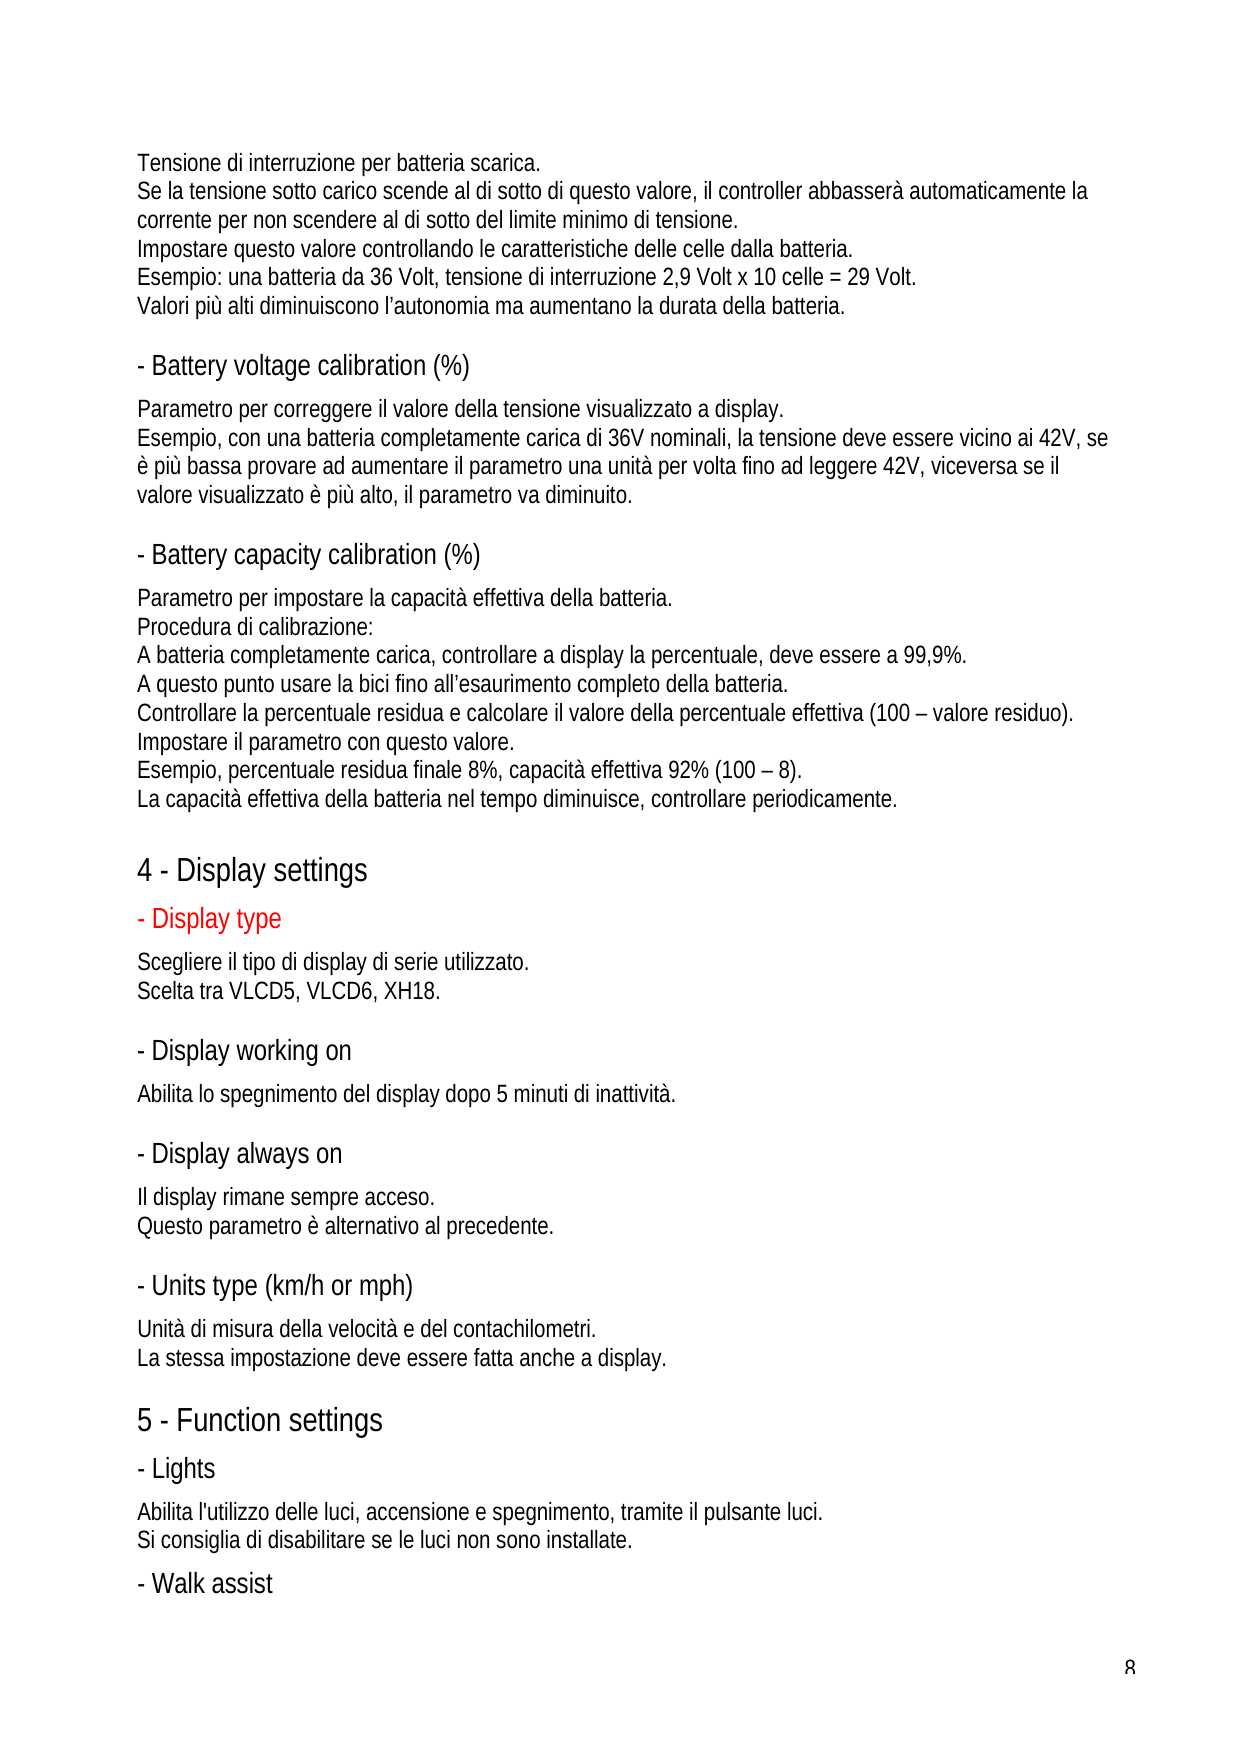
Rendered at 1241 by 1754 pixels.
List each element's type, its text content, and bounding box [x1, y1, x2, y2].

text Abilita l'utilizzo delle luci, accensione e spegnimento, tramite il pulsante luci. [137, 1497, 1122, 1526]
text - Display always on [137, 1136, 1122, 1170]
text Parametro per correggere il valore della tensione visualizzato a display. [137, 394, 1122, 423]
text Se la tensione sotto carico scende al di sotto di questo valore, il controller abbasserà automaticamente la corrente per non scendere al di sotto del limite minimo di tensione. [137, 176, 1122, 233]
text - Battery voltage calibration (%) [137, 348, 1122, 382]
text Esempio: una batteria da 36 Volt, tensione di interruzione 2,9 Volt x 10 celle = 29 Volt. [137, 262, 1122, 291]
text Questo parametro è alternativo al precedente. [137, 1211, 1122, 1240]
subtitle 5 - Function settings [137, 1400, 1122, 1438]
text - Battery capacity calibration (%) [137, 537, 1122, 571]
text - Display type [137, 901, 1122, 935]
text - Display working on [137, 1033, 1122, 1067]
text Esempio, con una batteria completamente carica di 36V nominali, la tensione deve essere vicino ai 42V, se è più bassa provare ad aumentare il parametro una unità per volta fino ad leggere 42V, viceversa se il valore visualizzato è più alto, il parametro va diminuito. [137, 423, 1122, 509]
text Il display rimane sempre acceso. [137, 1182, 1122, 1211]
text 4 - Display settings [137, 851, 1122, 889]
text La capacità effettiva della batteria nel tempo diminuisce, controllare periodicamente. [137, 784, 1122, 812]
text Unità di misura della velocità e del contachilometri. [137, 1314, 1122, 1343]
text Si consiglia di disabilitare se le luci non sono installate. [137, 1526, 1122, 1554]
text Procedura di calibrazione: [137, 612, 1122, 641]
text - Walk assist [137, 1567, 1122, 1600]
text A questo punto usare la bici fino all’esaurimento completo della batteria. [137, 669, 1122, 698]
text Scegliere il tipo di display di serie utilizzato. [137, 947, 1122, 976]
text Tensione di interruzione per batteria scarica. [137, 148, 1122, 176]
text La stessa impostazione deve essere fatta anche a display. [137, 1343, 1122, 1372]
text Parametro per impostare la capacità effettiva della batteria. [137, 583, 1122, 612]
text Abilita lo spegnimento del display dopo 5 minuti di inattività. [137, 1079, 1122, 1108]
text Scelta tra VLCD5, VLCD6, XH18. [137, 976, 1122, 1004]
text - Units type (km/h or mph) [137, 1268, 1122, 1302]
text Controllare la percentuale residua e calcolare il valore della percentuale effettiva (100 – valore residuo). Impostare il parametro con questo valore. [137, 698, 1122, 755]
text Impostare questo valore controllando le caratteristiche delle celle dalla batteria. [137, 233, 1122, 262]
text Valori più alti diminuiscono l’autonomia ma aumentano la durata della batteria. [137, 291, 1122, 319]
text A batteria completamente carica, controllare a display la percentuale, deve essere a 99,9%. [137, 641, 1122, 669]
text Esempio, percentuale residua finale 8%, capacità effettiva 92% (100 – 8). [137, 755, 1122, 784]
text - Lights [137, 1451, 1122, 1484]
